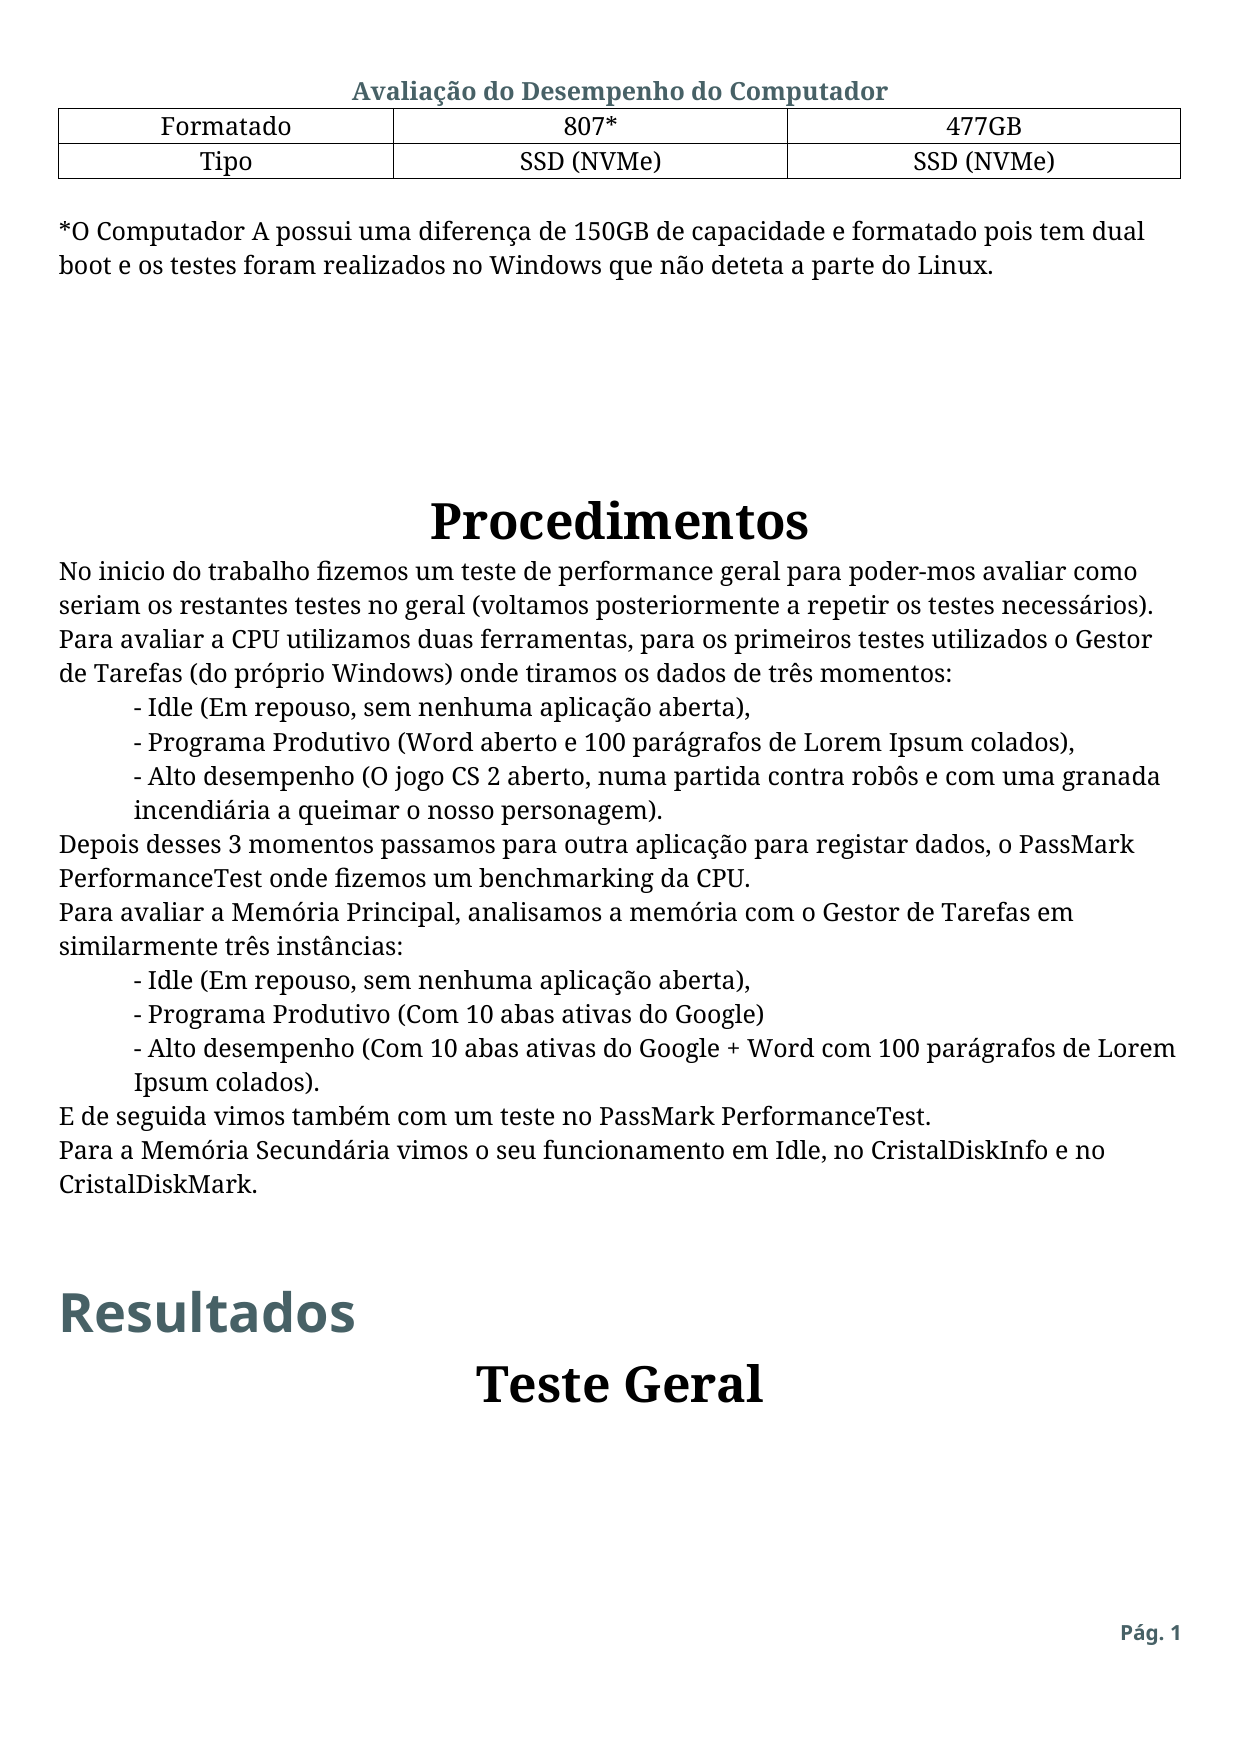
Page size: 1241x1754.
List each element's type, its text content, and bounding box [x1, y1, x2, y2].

subtitle Teste Geral [58, 1348, 1182, 1417]
subtitle Procedimentos [58, 486, 1182, 554]
table_cell Tipo [59, 144, 393, 178]
text *O Computador A possui uma diferença de 150GB de capacidade e formatado pois tem dual boot e os testes foram realizados no Windows que não deteta a parte do Linux. [58, 213, 1182, 281]
text Para a Memória Secundária vimos o seu funcionamento em Idle, no CristalDiskInfo e no CristalDiskMark. [58, 1133, 1182, 1201]
text - Alto desempenho (Com 10 abas ativas do Google + Word com 100 parágrafos de Lorem Ipsum colados). [133, 1031, 1182, 1099]
table_cell SSD (NVMe) [788, 144, 1180, 178]
table_cell 477GB [788, 109, 1180, 143]
text - Idle (Em repouso, sem nenhuma aplicação aberta), [58, 963, 1182, 997]
text - Idle (Em repouso, sem nenhuma aplicação aberta), [58, 690, 1182, 724]
text - Programa Produtivo (Word aberto e 100 parágrafos de Lorem Ipsum colados), [58, 724, 1182, 758]
text - Alto desempenho (O jogo CS 2 aberto, numa partida contra robôs e com uma granada incendiária a queimar o nosso personagem). [133, 758, 1182, 826]
text Para avaliar a CPU utilizamos duas ferramentas, para os primeiros testes utilizados o Gestor de Tarefas (do próprio Windows) onde tiramos os dados de três momentos: [58, 622, 1182, 690]
text - Programa Produtivo (Com 10 abas ativas do Google) [58, 997, 1182, 1031]
table_cell SSD (NVMe) [394, 144, 787, 178]
text Para avaliar a Memória Principal, analisamos a memória com o Gestor de Tarefas em similarmente três instâncias: [58, 894, 1182, 963]
table_cell 807* [394, 109, 787, 143]
text No inicio do trabalho fizemos um teste de performance geral para poder-mos avaliar como seriam os restantes testes no geral (voltamos posteriormente a repetir os testes necessários). [58, 554, 1182, 622]
text Depois desses 3 momentos passamos para outra aplicação para registar dados, o PassMark PerformanceTest onde fizemos um benchmarking da CPU. [58, 826, 1182, 894]
subtitle Resultados [58, 1275, 1182, 1348]
text E de seguida vimos também com um teste no PassMark PerformanceTest. [58, 1099, 1182, 1133]
table_cell Formatado [59, 109, 393, 143]
